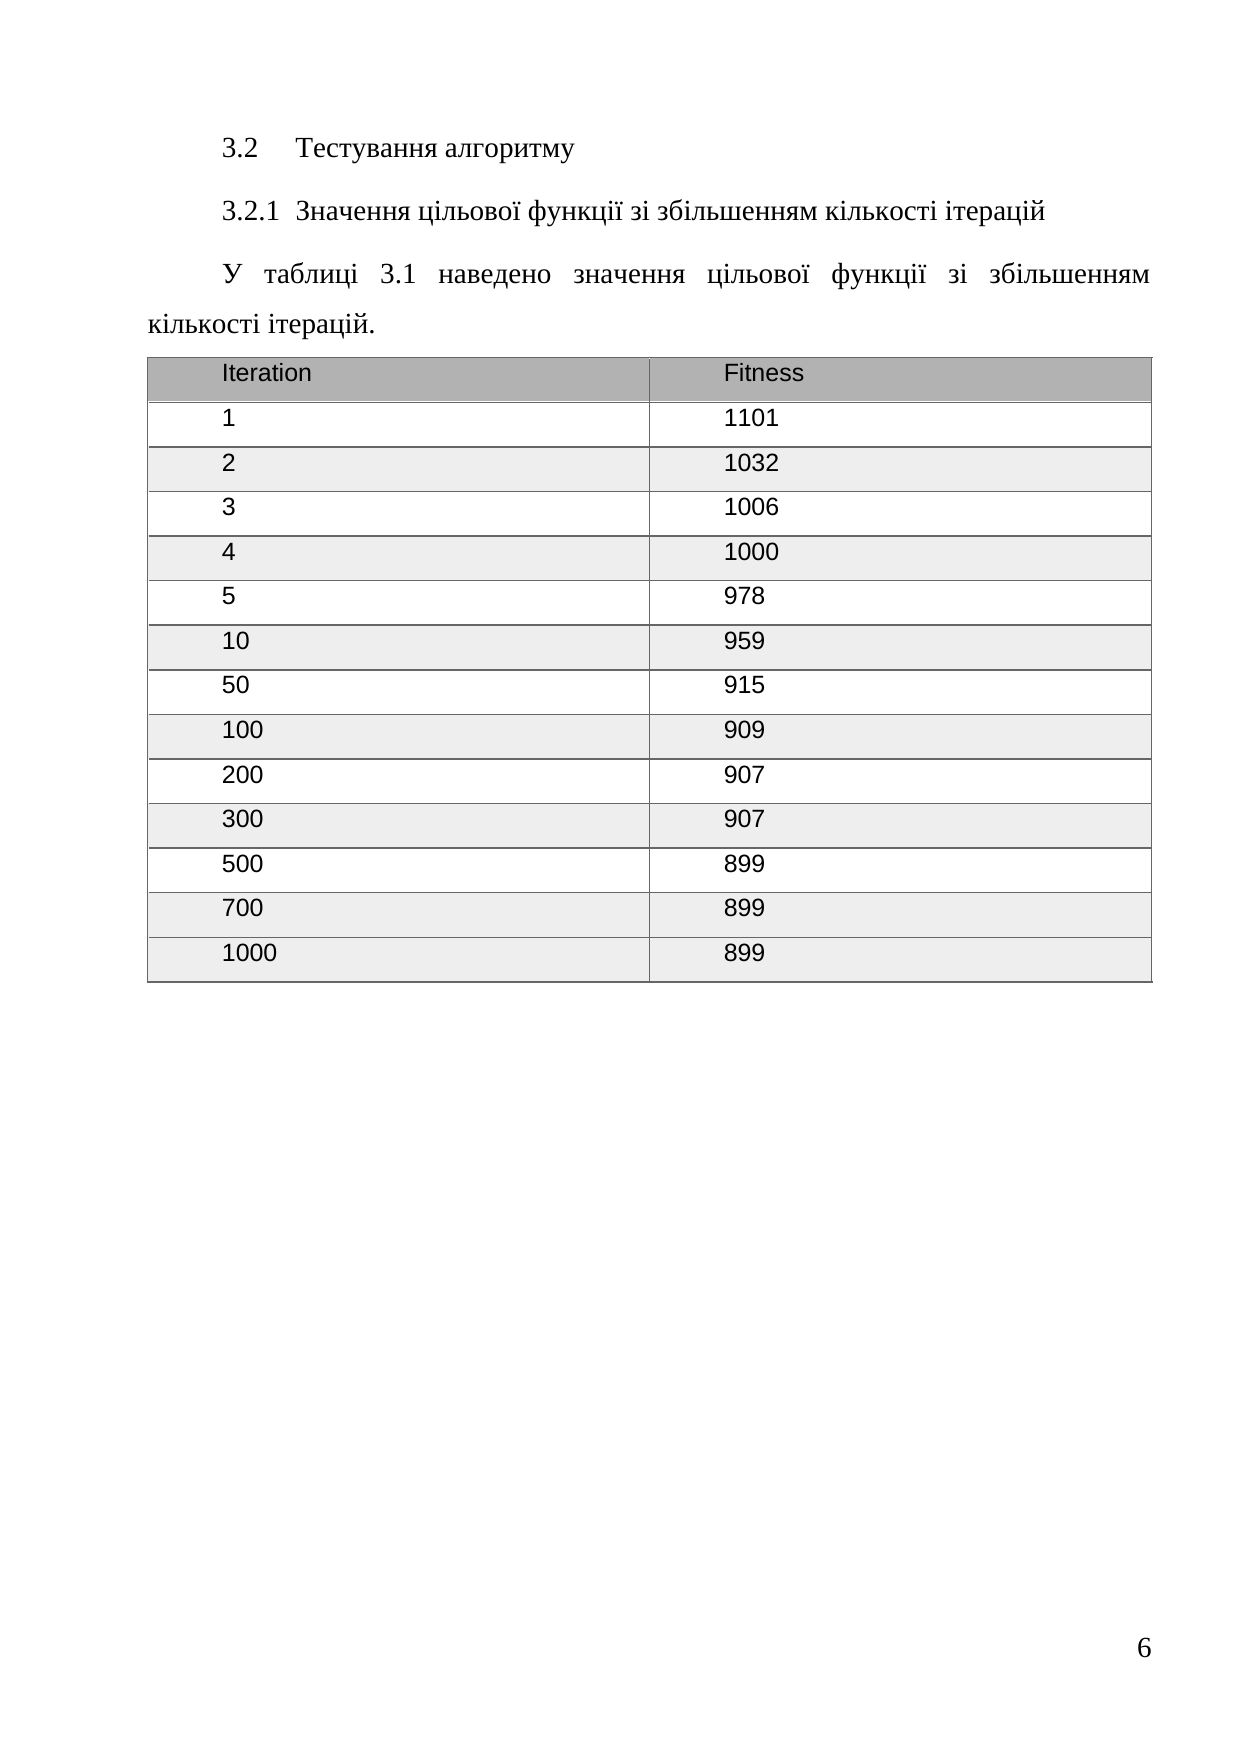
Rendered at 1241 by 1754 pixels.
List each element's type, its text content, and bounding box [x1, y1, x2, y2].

table_cell 978 [650, 581, 1151, 624]
table_header Iteration [148, 358, 649, 401]
subtitle Тестування алгоритму [148, 131, 1152, 164]
table_cell 1000 [148, 938, 649, 981]
table_cell 1 [148, 403, 649, 446]
table_cell 100 [148, 715, 649, 758]
table_cell 500 [148, 848, 649, 892]
text У таблиці 3.1 наведено значення цільової функції зі збільшенням кількості ітерацій. [148, 256, 1152, 340]
table_cell 959 [650, 626, 1151, 669]
table_cell 5 [148, 581, 649, 624]
table_cell 899 [650, 938, 1151, 981]
table_cell 1032 [650, 448, 1151, 491]
table_cell 907 [650, 760, 1151, 803]
table_cell 3 [148, 492, 649, 535]
table_header Fitness [650, 358, 1151, 401]
table_cell 300 [148, 804, 649, 847]
table_cell 2 [148, 447, 649, 491]
table_cell 909 [650, 715, 1151, 758]
table_cell 899 [650, 849, 1151, 892]
table_cell 4 [148, 536, 649, 580]
table_cell 1006 [650, 492, 1151, 535]
table_cell 200 [148, 759, 649, 803]
table_cell 907 [650, 804, 1151, 847]
subtitle Значення цільової функції зі збільшенням кількості ітерацій [148, 193, 1152, 227]
table_cell 1101 [650, 403, 1151, 446]
table_cell 915 [650, 671, 1151, 713]
table_cell 10 [148, 625, 649, 669]
table_cell 1000 [650, 537, 1151, 580]
table_cell 899 [650, 893, 1151, 936]
table_cell 50 [148, 670, 649, 713]
table_cell 700 [148, 893, 649, 936]
